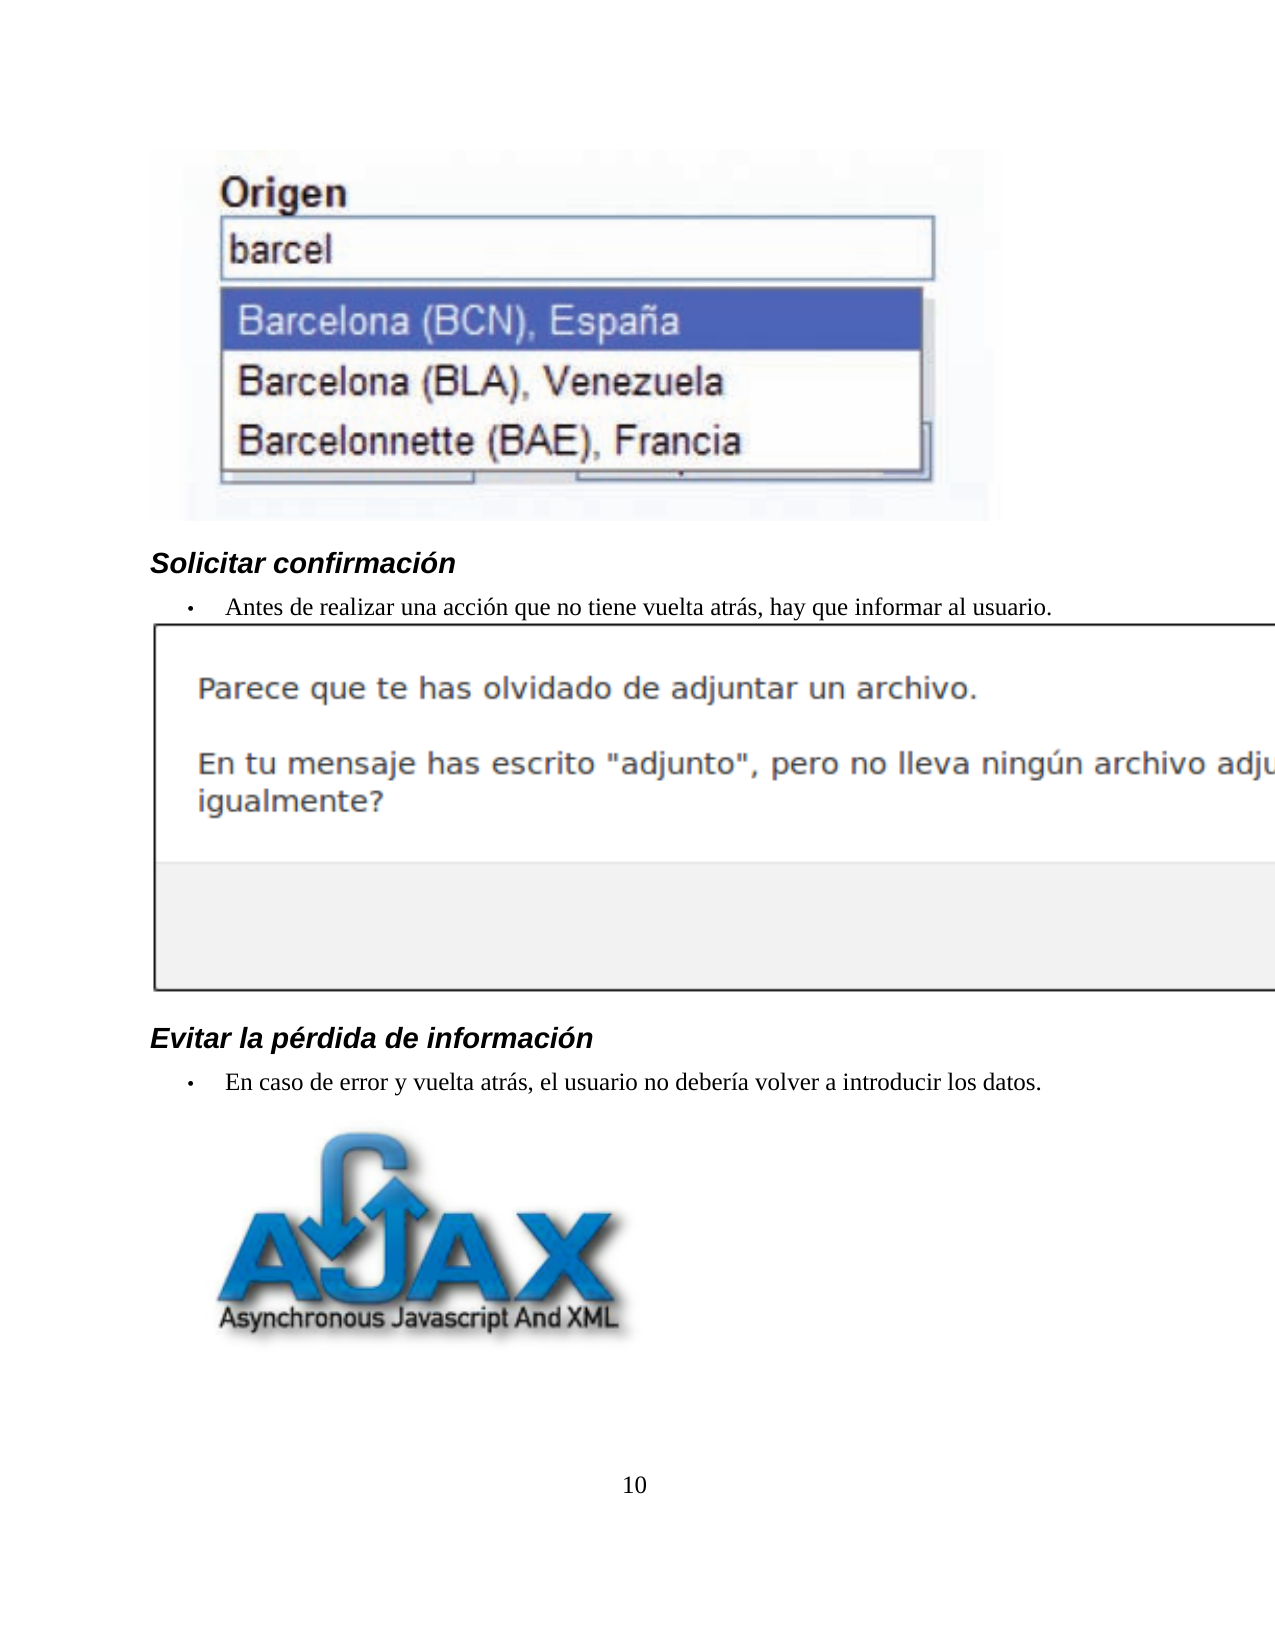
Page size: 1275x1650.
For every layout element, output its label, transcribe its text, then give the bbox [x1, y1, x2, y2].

subtitle Evitar la pérdida de información [150, 1021, 1125, 1054]
list En caso de error y vuelta atrás, el usuario no debería volver a introducir los datos. [187, 1067, 1125, 1095]
picture [150, 150, 1005, 521]
picture [150, 1095, 709, 1385]
list Antes de realizar una acción que no tiene vuelta atrás, hay que informar al usuario. [187, 592, 1125, 620]
picture [150, 620, 1275, 996]
subtitle Solicitar confirmación [150, 546, 1125, 579]
